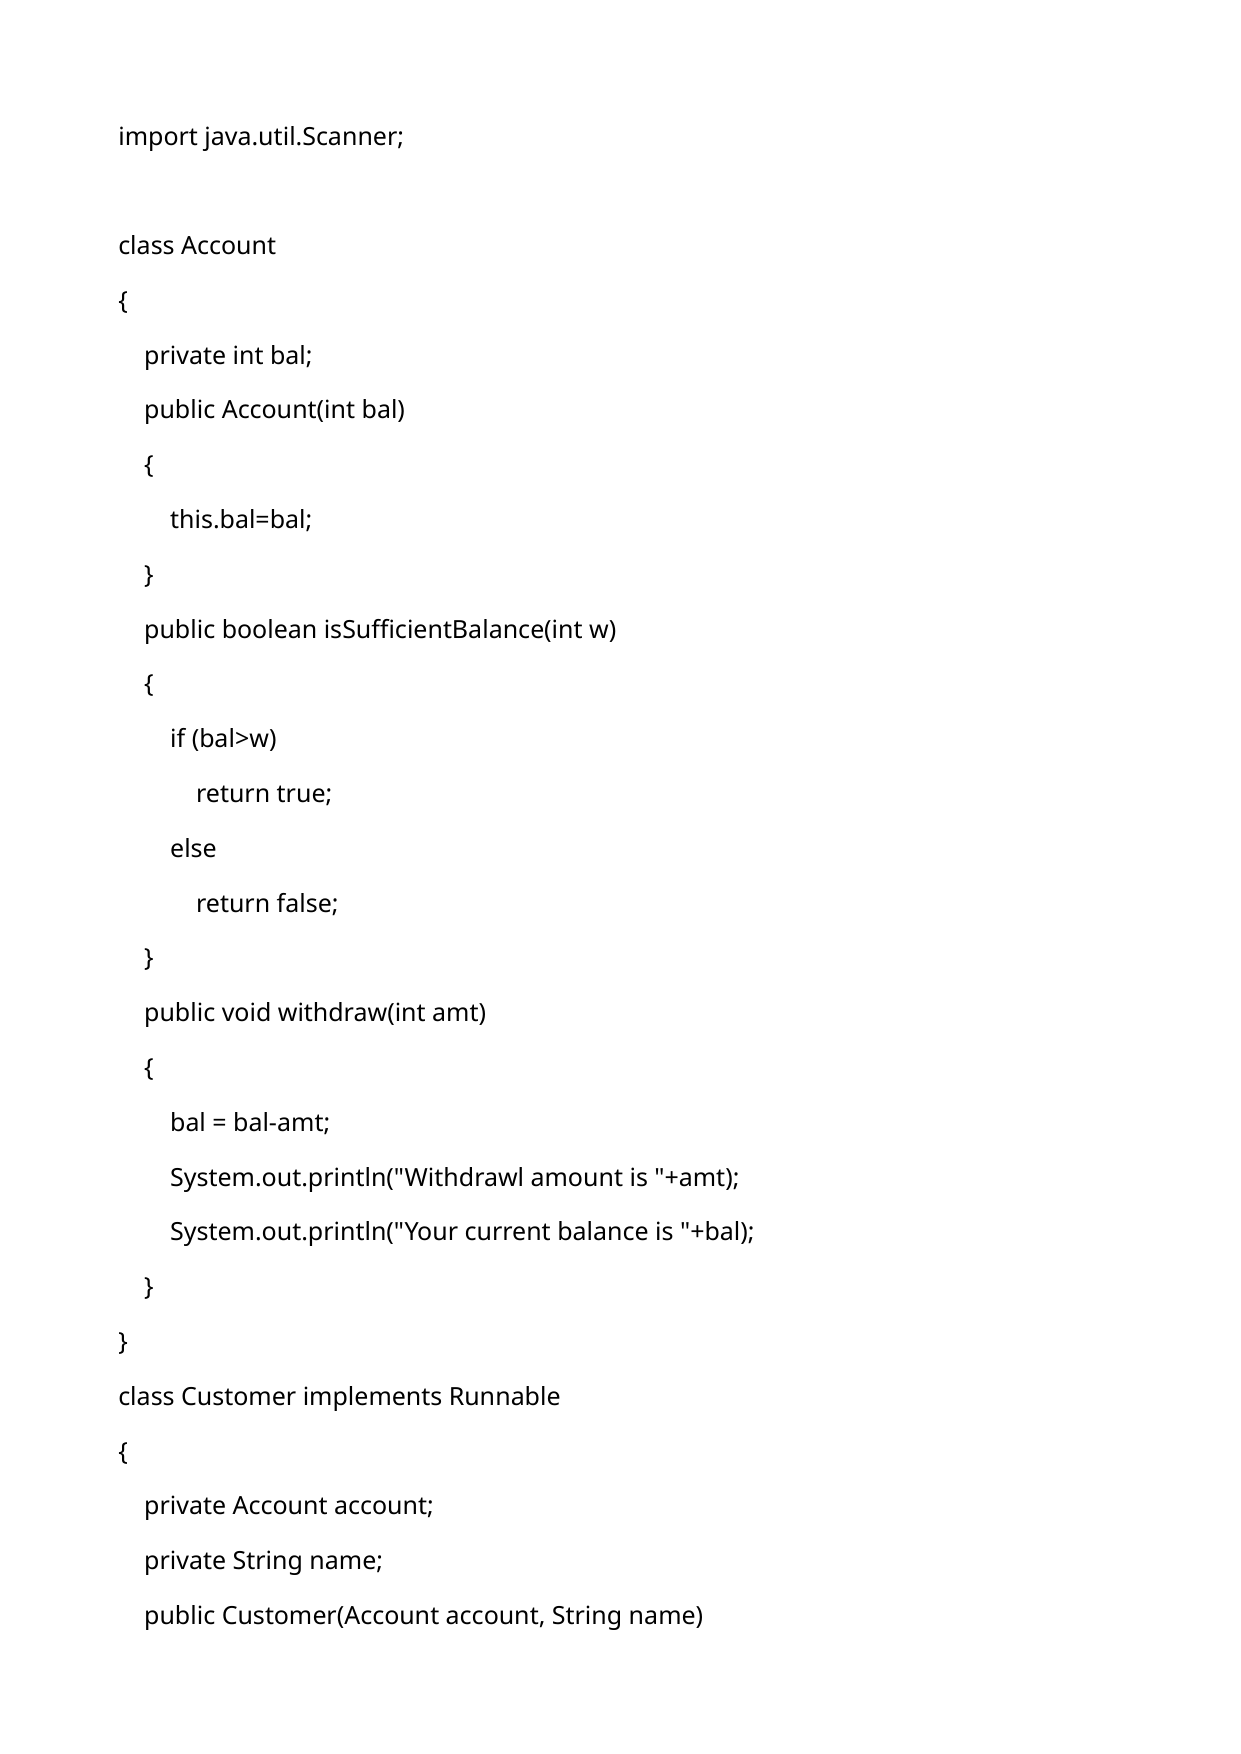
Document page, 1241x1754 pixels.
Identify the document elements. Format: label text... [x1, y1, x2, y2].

text } [118, 556, 1122, 591]
text } [118, 1323, 1122, 1358]
text if (bal>w) [118, 721, 1122, 755]
text private String name; [118, 1543, 1122, 1577]
text } [118, 940, 1122, 974]
text import java.util.Scanner; [118, 118, 1122, 152]
text class Account [118, 228, 1122, 262]
text { [118, 1433, 1122, 1467]
text else [118, 830, 1122, 864]
text public Account(int bal) [118, 392, 1122, 426]
text public void withdraw(int amt) [118, 995, 1122, 1029]
text public Customer(Account account, String name) [118, 1597, 1122, 1632]
text { [118, 1049, 1122, 1084]
text return true; [118, 776, 1122, 810]
text class Customer implements Runnable [118, 1378, 1122, 1412]
text { [118, 666, 1122, 700]
text } [118, 1269, 1122, 1303]
text private int bal; [118, 337, 1122, 371]
text System.out.println("Withdrawl amount is "+amt); [118, 1159, 1122, 1193]
text public boolean isSufficientBalance(int w) [118, 611, 1122, 645]
text private Account account; [118, 1488, 1122, 1522]
text this.bal=bal; [118, 502, 1122, 536]
text bal = bal-amt; [118, 1104, 1122, 1138]
text return false; [118, 885, 1122, 919]
text System.out.println("Your current balance is "+bal); [118, 1214, 1122, 1248]
text { [118, 447, 1122, 481]
text { [118, 282, 1122, 317]
